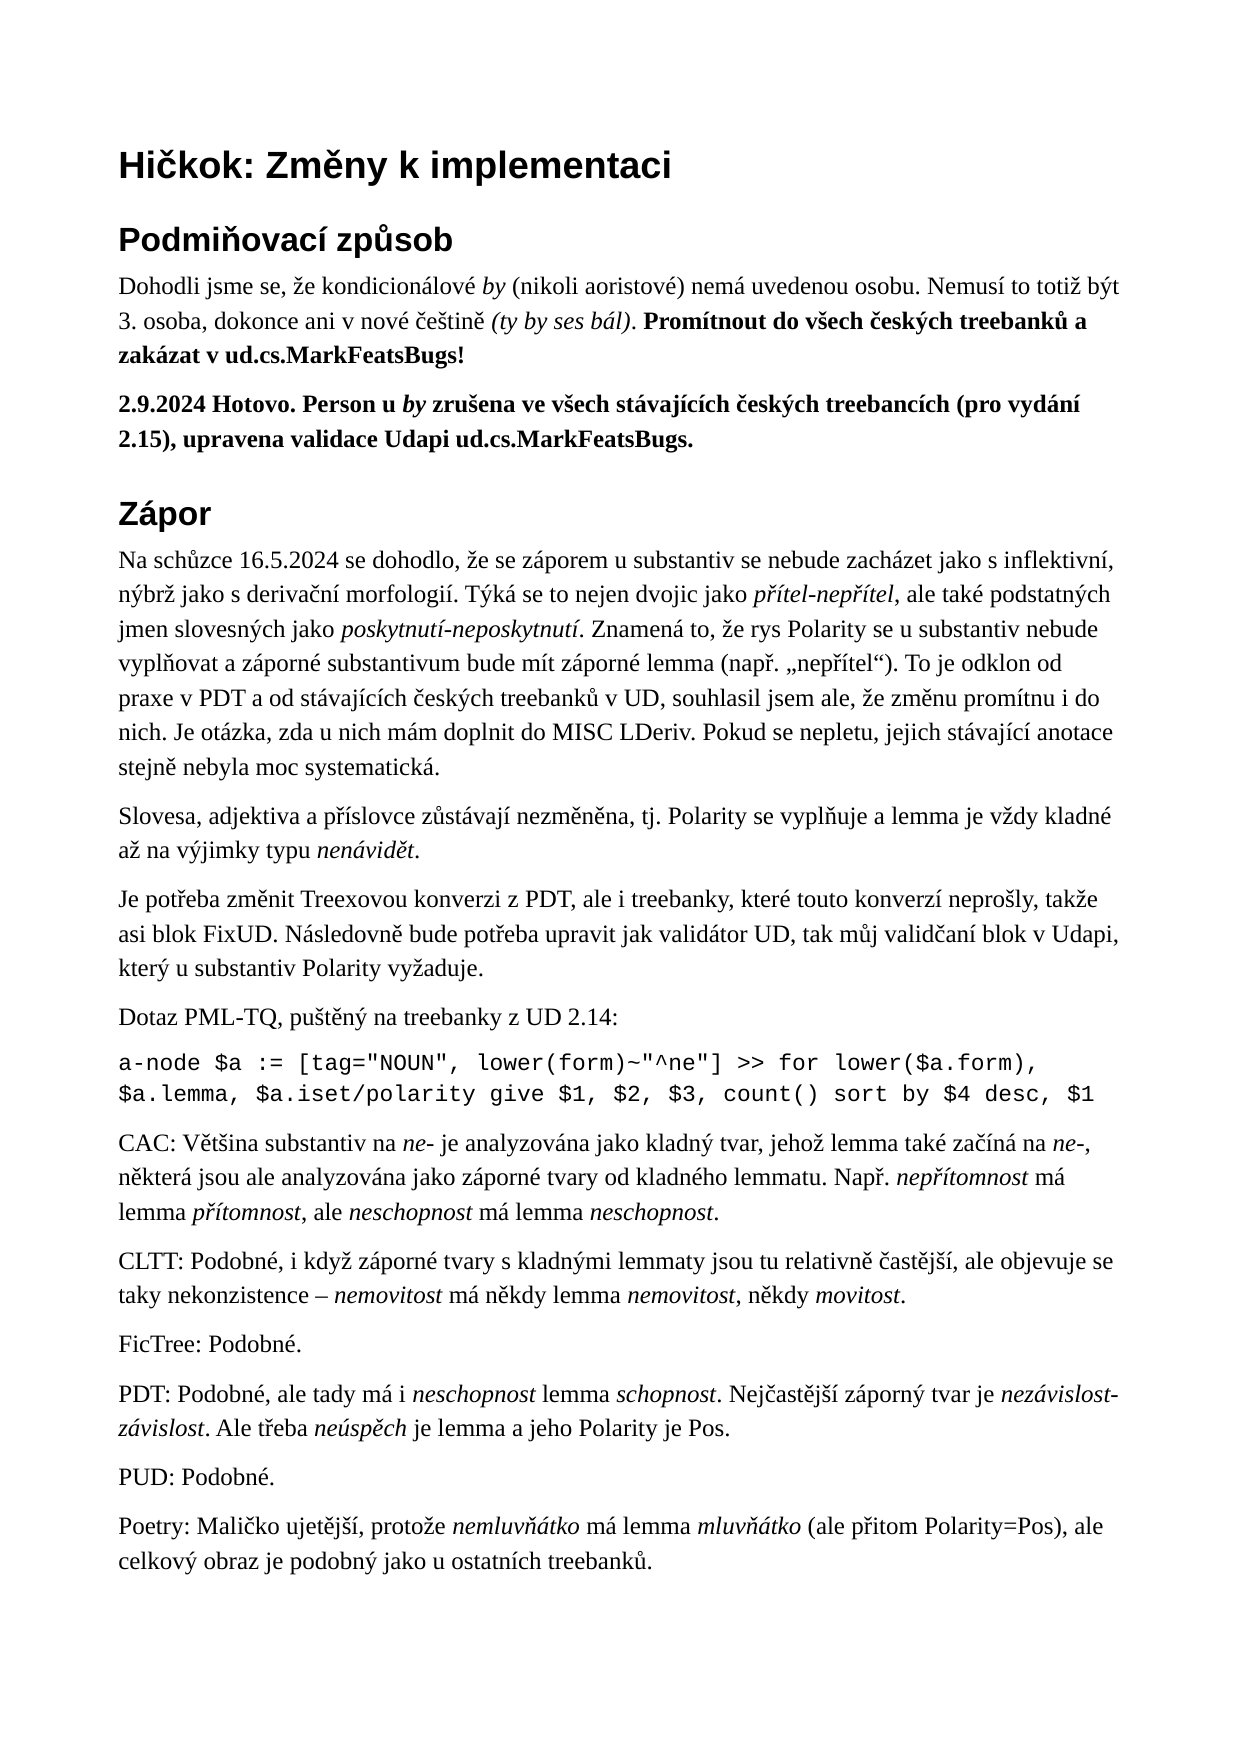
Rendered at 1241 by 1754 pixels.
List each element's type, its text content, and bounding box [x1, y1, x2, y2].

text Slovesa, adjektiva a příslovce zůstávají nezměněna, tj. Polarity se vyplňuje a lemma je vždy kladné až na výjimky typu nenávidět. [118, 801, 1122, 864]
text PDT: Podobné, ale tady má i neschopnost lemma schopnost. Nejčastější záporný tvar je nezávislost-závislost. Ale třeba neúspěch je lemma a jeho Polarity je Pos. [118, 1379, 1122, 1442]
text Je potřeba změnit Treexovou konverzi z PDT, ale i treebanky, které touto konverzí neprošly, takže asi blok FixUD. Následovně bude potřeba upravit jak validátor UD, tak můj validčaní blok v Udapi, který u substantiv Polarity vyžaduje. [118, 884, 1122, 982]
text 2.9.2024 Hotovo. Person u by zrušena ve všech stávajících českých treebancích (pro vydání 2.15), upravena validace Udapi ud.cs.MarkFeatsBugs. [118, 389, 1122, 452]
text Dohodli jsme se, že kondicionálové by (nikoli aoristové) nemá uvedenou osobu. Nemusí to totiž být 3. osoba, dokonce ani v nové češtině (ty by ses bál). Promítnout do všech českých treebanků a zakázat v ud.cs.MarkFeatsBugs! [118, 271, 1122, 369]
text a-node $a := [tag="NOUN", lower(form)~"^ne"] >> for lower($a.form), $a.lemma, $a.iset/polarity give $1, $2, $3, count() sort by $4 desc, $1 [118, 1051, 1122, 1108]
text Poetry: Maličko ujetější, protože nemluvňátko má lemma mluvňátko (ale přitom Polarity=Pos), ale celkový obraz je podobný jako u ostatních treebanků. [118, 1511, 1122, 1574]
subtitle Podmiňovací způsob [118, 220, 1122, 259]
text CLTT: Podobné, i když záporné tvary s kladnými lemmaty jsou tu relativně častější, ale objevuje se taky nekonzistence – nemovitost má někdy lemma nemovitost, někdy movitost. [118, 1246, 1122, 1309]
text Dotaz PML-TQ, puštěný na treebanky z UD 2.14: [118, 1002, 1122, 1031]
text PUD: Podobné. [118, 1462, 1122, 1491]
text Na schůzce 16.5.2024 se dohodlo, že se záporem u substantiv se nebude zacházet jako s inflektivní, nýbrž jako s derivační morfologií. Týká se to nejen dvojic jako přítel-nepřítel, ale také podstatných jmen slovesných jako poskytnutí-neposkytnutí. Znamená to, že rys Polarity se u substantiv nebude vyplňovat a záporné substantivum bude mít záporné lemma (např. „nepřítel“). To je odklon od praxe v PDT a od stávajících českých treebanků v UD, souhlasil jsem ale, že změnu promítnu i do nich. Je otázka, zda u nich mám doplnit do MISC LDeriv. Pokud se nepletu, jejich stávající anotace stejně nebyla moc systematická. [118, 545, 1122, 780]
subtitle Zápor [118, 494, 1122, 532]
text CAC: Většina substantiv na ne- je analyzována jako kladný tvar, jehož lemma také začíná na ne-, některá jsou ale analyzována jako záporné tvary od kladného lemmatu. Např. nepřítomnost má lemma přítomnost, ale neschopnost má lemma neschopnost. [118, 1128, 1122, 1226]
text FicTree: Podobné. [118, 1329, 1122, 1358]
subtitle Hičkok: Změny k implementaci [118, 143, 1122, 187]
